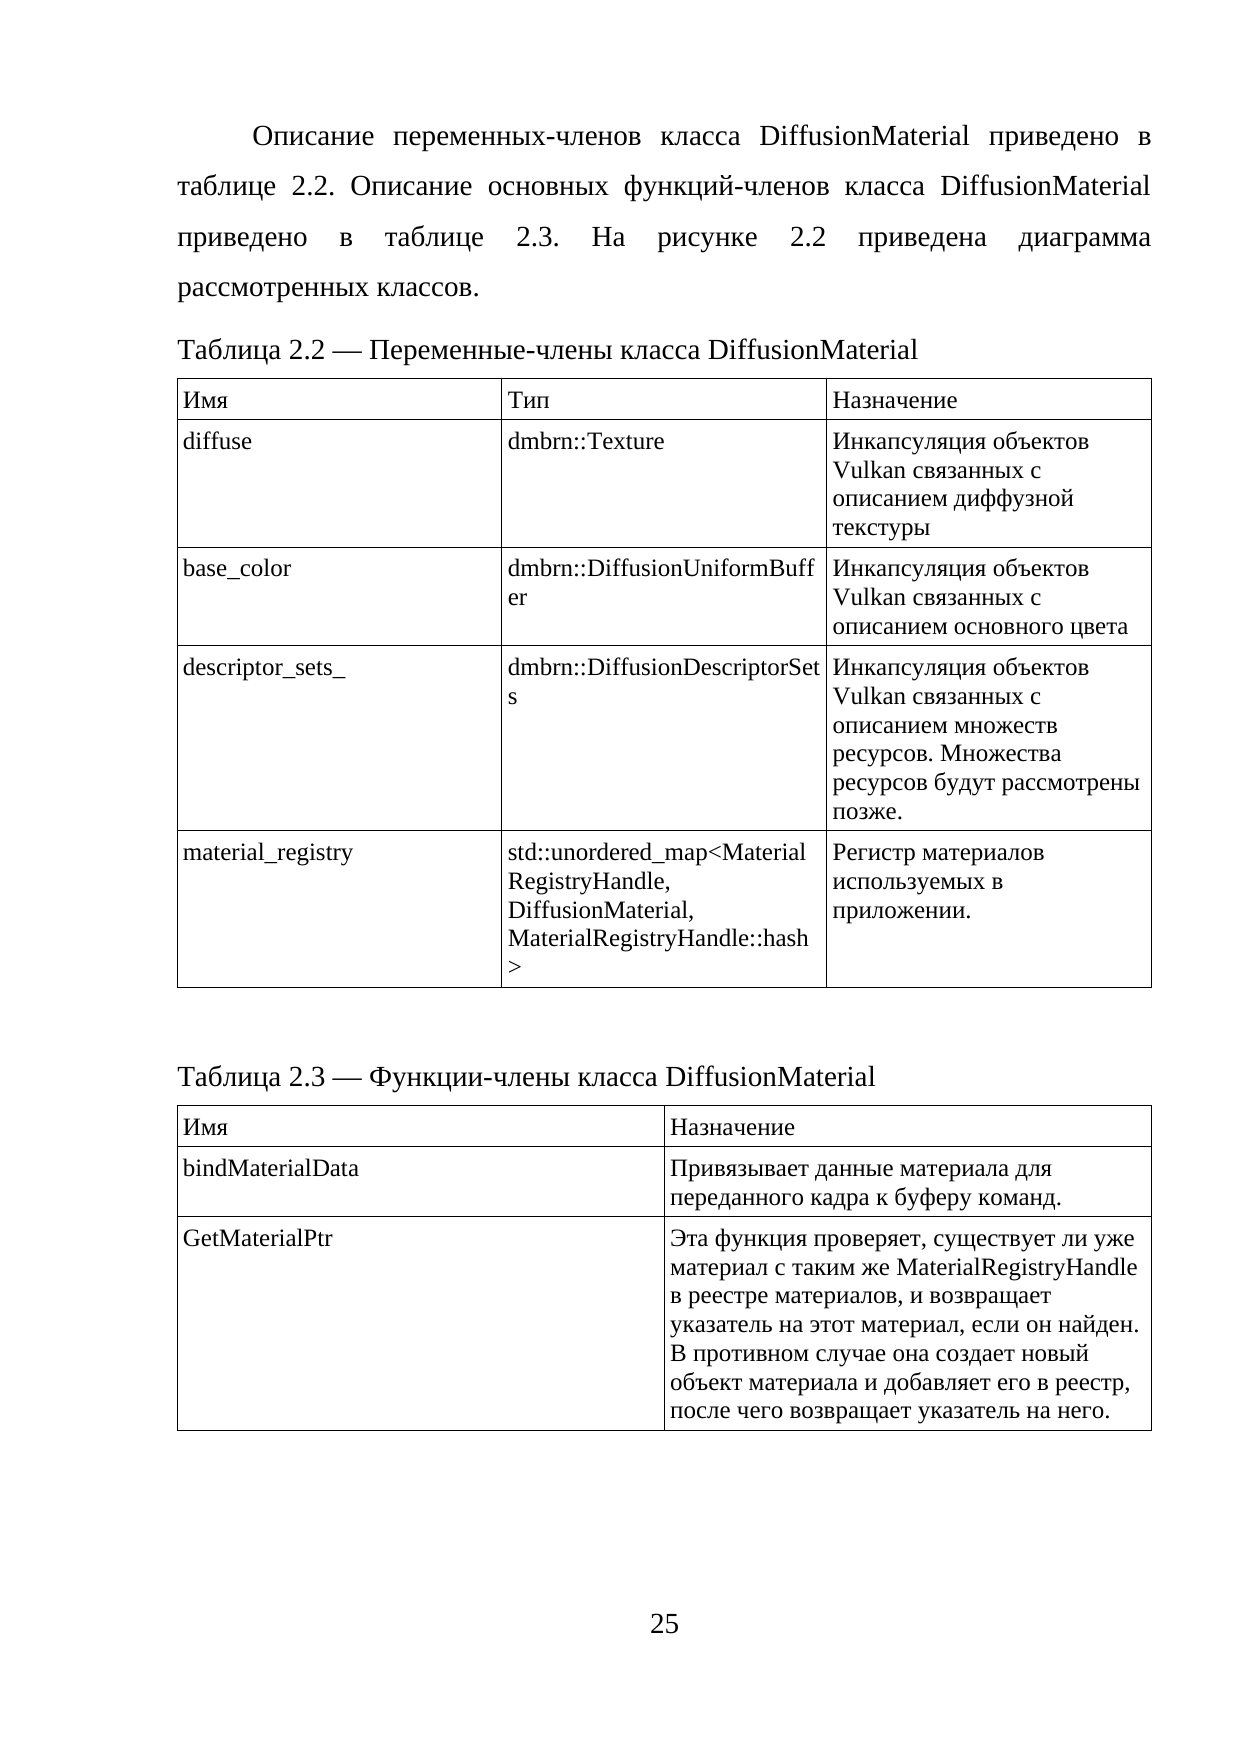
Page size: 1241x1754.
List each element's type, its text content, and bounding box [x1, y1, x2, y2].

table_header Назначение [665, 1106, 1151, 1146]
table_cell base_color [178, 548, 501, 645]
table_header Назначение [827, 379, 1151, 419]
table_cell descriptor_sets_ [178, 646, 501, 830]
table_cell Эта функция проверяет, существует ли уже материал с таким же MaterialRegistryHandle в реестре материалов, и возвращает указатель на этот материал, если он найден. В противном случае она создает новый объект материала и добавляет его в реестр, после чего возвращает указатель на него. [665, 1217, 1151, 1430]
text Таблица 2.3 — Функции-члены класса DiffusionMaterial [177, 1059, 1152, 1092]
table_header Тип [502, 379, 826, 419]
table_cell Инкапсуляция объектов Vulkan связанных с описанием диффузной текстуры [827, 420, 1151, 547]
table_cell diffuse [178, 420, 501, 547]
text Описание переменных-членов класса DiffusionMaterial приведено в таблице 2.2. Описание основных функций-членов класса DiffusionMaterial приведено в таблице 2.3. На рисунке 2.2 приведена диаграмма рассмотренных классов. [177, 118, 1152, 303]
table_cell Привязывает данные материала для переданного кадра к буферу команд. [665, 1147, 1151, 1216]
table_header Имя [178, 1106, 664, 1146]
table_cell dmbrn::Texture [502, 420, 826, 547]
table_cell Инкапсуляция объектов Vulkan связанных с описанием множеств ресурсов. Множества ресурсов будут рассмотрены позже. [827, 646, 1151, 830]
table_header Имя [178, 379, 501, 419]
table_cell std::unordered_map<MaterialRegistryHandle, DiffusionMaterial, MaterialRegistryHandle::hash> [502, 831, 826, 987]
table_cell Регистр материалов используемых в приложении. [827, 831, 1151, 987]
table_cell bindMaterialData [178, 1147, 664, 1216]
table_cell Инкапсуляция объектов Vulkan связанных с описанием основного цвета [827, 548, 1151, 645]
table_cell dmbrn::DiffusionUniformBuffer [502, 548, 826, 645]
table_cell material_registry [178, 831, 501, 987]
table_cell GetMaterialPtr [178, 1217, 664, 1430]
text Таблица 2.2 — Переменные-члены класса DiffusionMaterial [177, 332, 1152, 365]
table_cell dmbrn::DiffusionDescriptorSets [502, 646, 826, 830]
